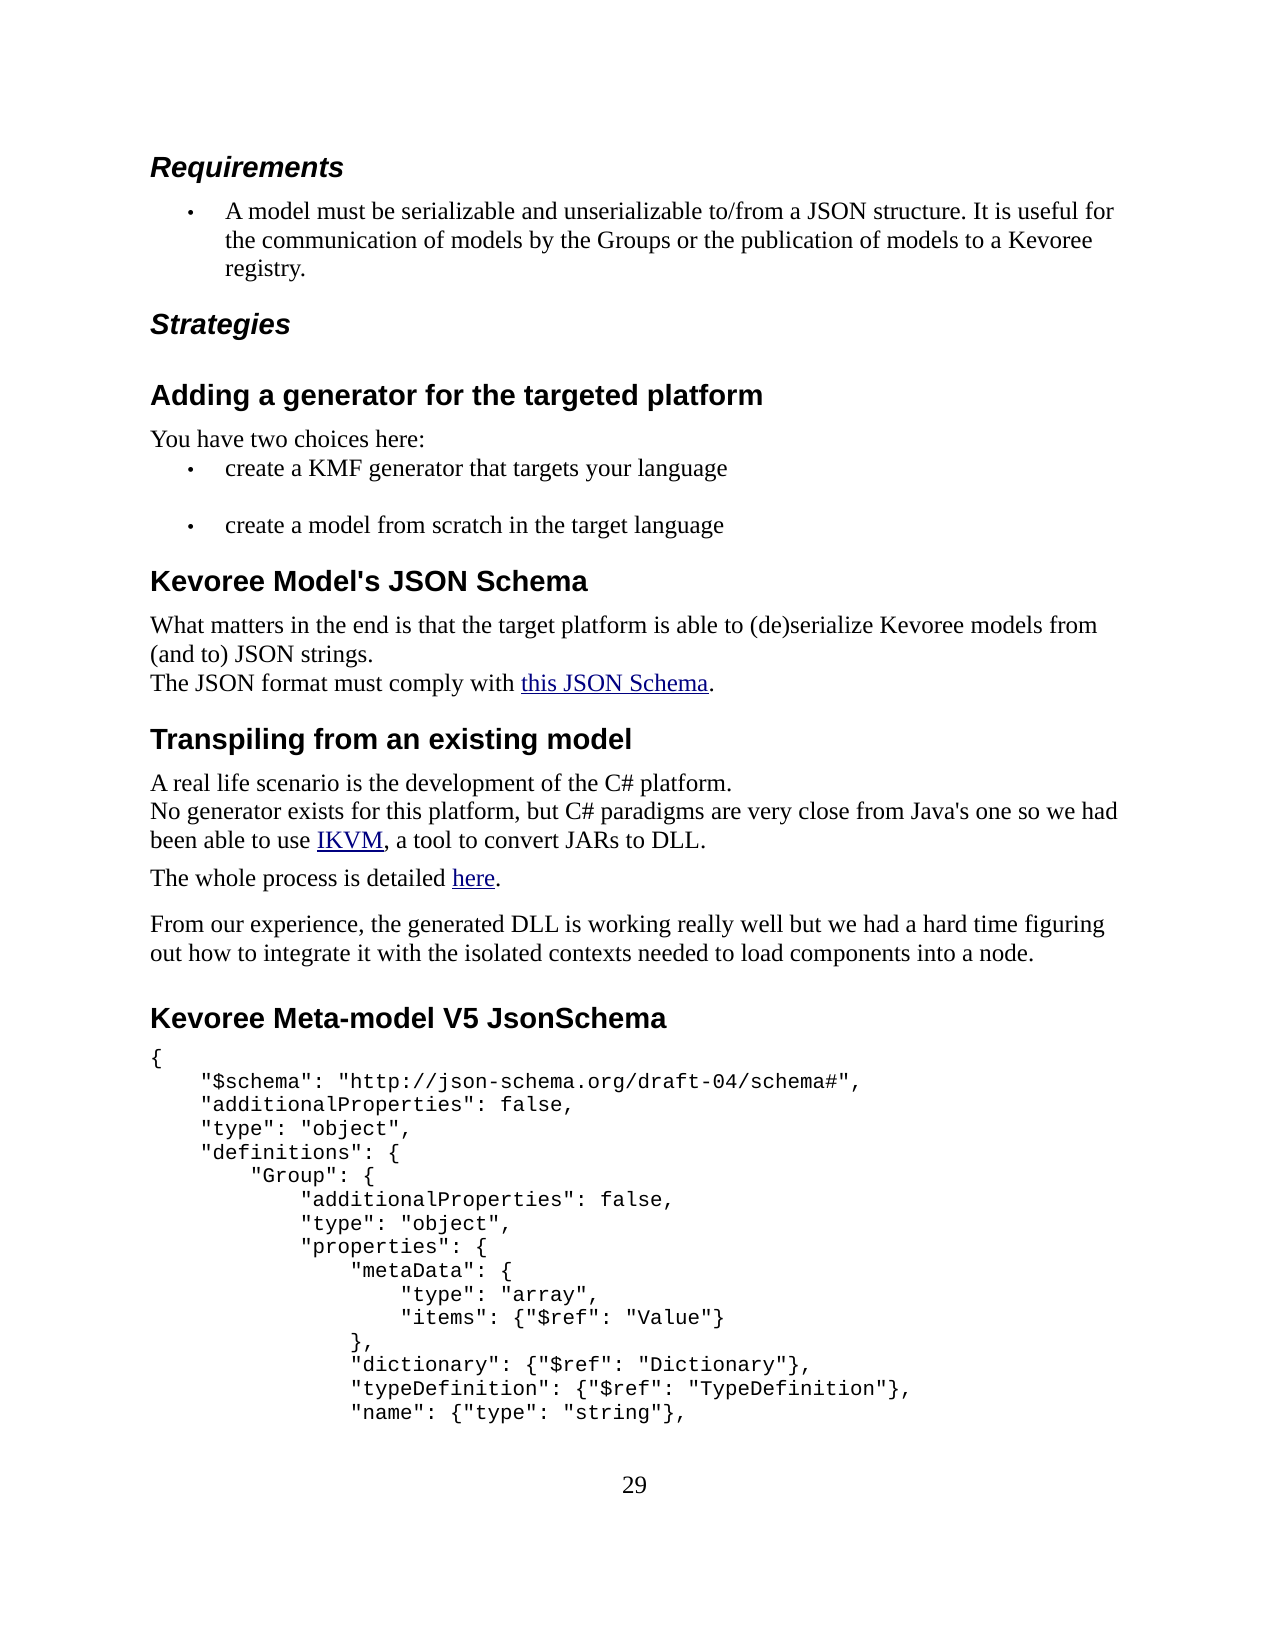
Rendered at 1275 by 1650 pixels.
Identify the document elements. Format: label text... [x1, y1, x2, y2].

list A model must be serializable and unserializable to/from a JSON structure. It is useful for the communication of models by the Groups or the publication of models to a Kevoree registry. [187, 196, 1125, 282]
text What matters in the end is that the target platform is able to (de)serialize Kevoree models from (and to) JSON strings. The JSON format must comply with this JSON Schema. [150, 610, 1125, 697]
text "name": {"type": "string"}, [150, 1402, 1125, 1425]
text "additionalProperties": false, [150, 1094, 1125, 1118]
text "type": "object", [150, 1118, 1125, 1142]
subtitle Transpiling from an existing model [150, 722, 1125, 755]
text }, [150, 1331, 1125, 1354]
text "$schema": "http://json-schema.org/draft-04/schema#", [150, 1071, 1125, 1094]
text "definitions": { [150, 1142, 1125, 1165]
text You have two choices here: [150, 424, 1125, 453]
subtitle Kevoree Model's JSON Schema [150, 564, 1125, 598]
text A real life scenario is the development of the C# platform. No generator exists for this platform, but C# paradigms are very close from Java's one so we had been able to use IKVM, a tool to convert JARs to DLL. [150, 768, 1125, 854]
subtitle Strategies [150, 307, 1125, 341]
text The whole process is detailed here. [150, 863, 1125, 892]
text "type": "object", [150, 1213, 1125, 1236]
text "dictionary": {"$ref": "Dictionary"}, [150, 1354, 1125, 1378]
subtitle Requirements [150, 150, 1125, 183]
subtitle Kevoree Meta-model V5 JsonSchema [150, 1001, 1125, 1034]
text "type": "array", [150, 1283, 1125, 1307]
text { [150, 1047, 1125, 1071]
text "properties": { [150, 1236, 1125, 1260]
text "Group": { [150, 1165, 1125, 1189]
text "metaData": { [150, 1260, 1125, 1283]
text "additionalProperties": false, [150, 1189, 1125, 1213]
list create a KMF generator that targets your language [187, 453, 1125, 511]
subtitle Adding a generator for the targeted platform [150, 378, 1125, 412]
text "items": {"$ref": "Value"} [150, 1307, 1125, 1331]
text From our experience, the generated DLL is working really well but we had a hard time figuring out how to integrate it with the isolated contexts needed to load components into a node. [150, 909, 1125, 967]
text "typeDefinition": {"$ref": "TypeDefinition"}, [150, 1378, 1125, 1402]
list create a model from scratch in the target language [187, 511, 1125, 539]
